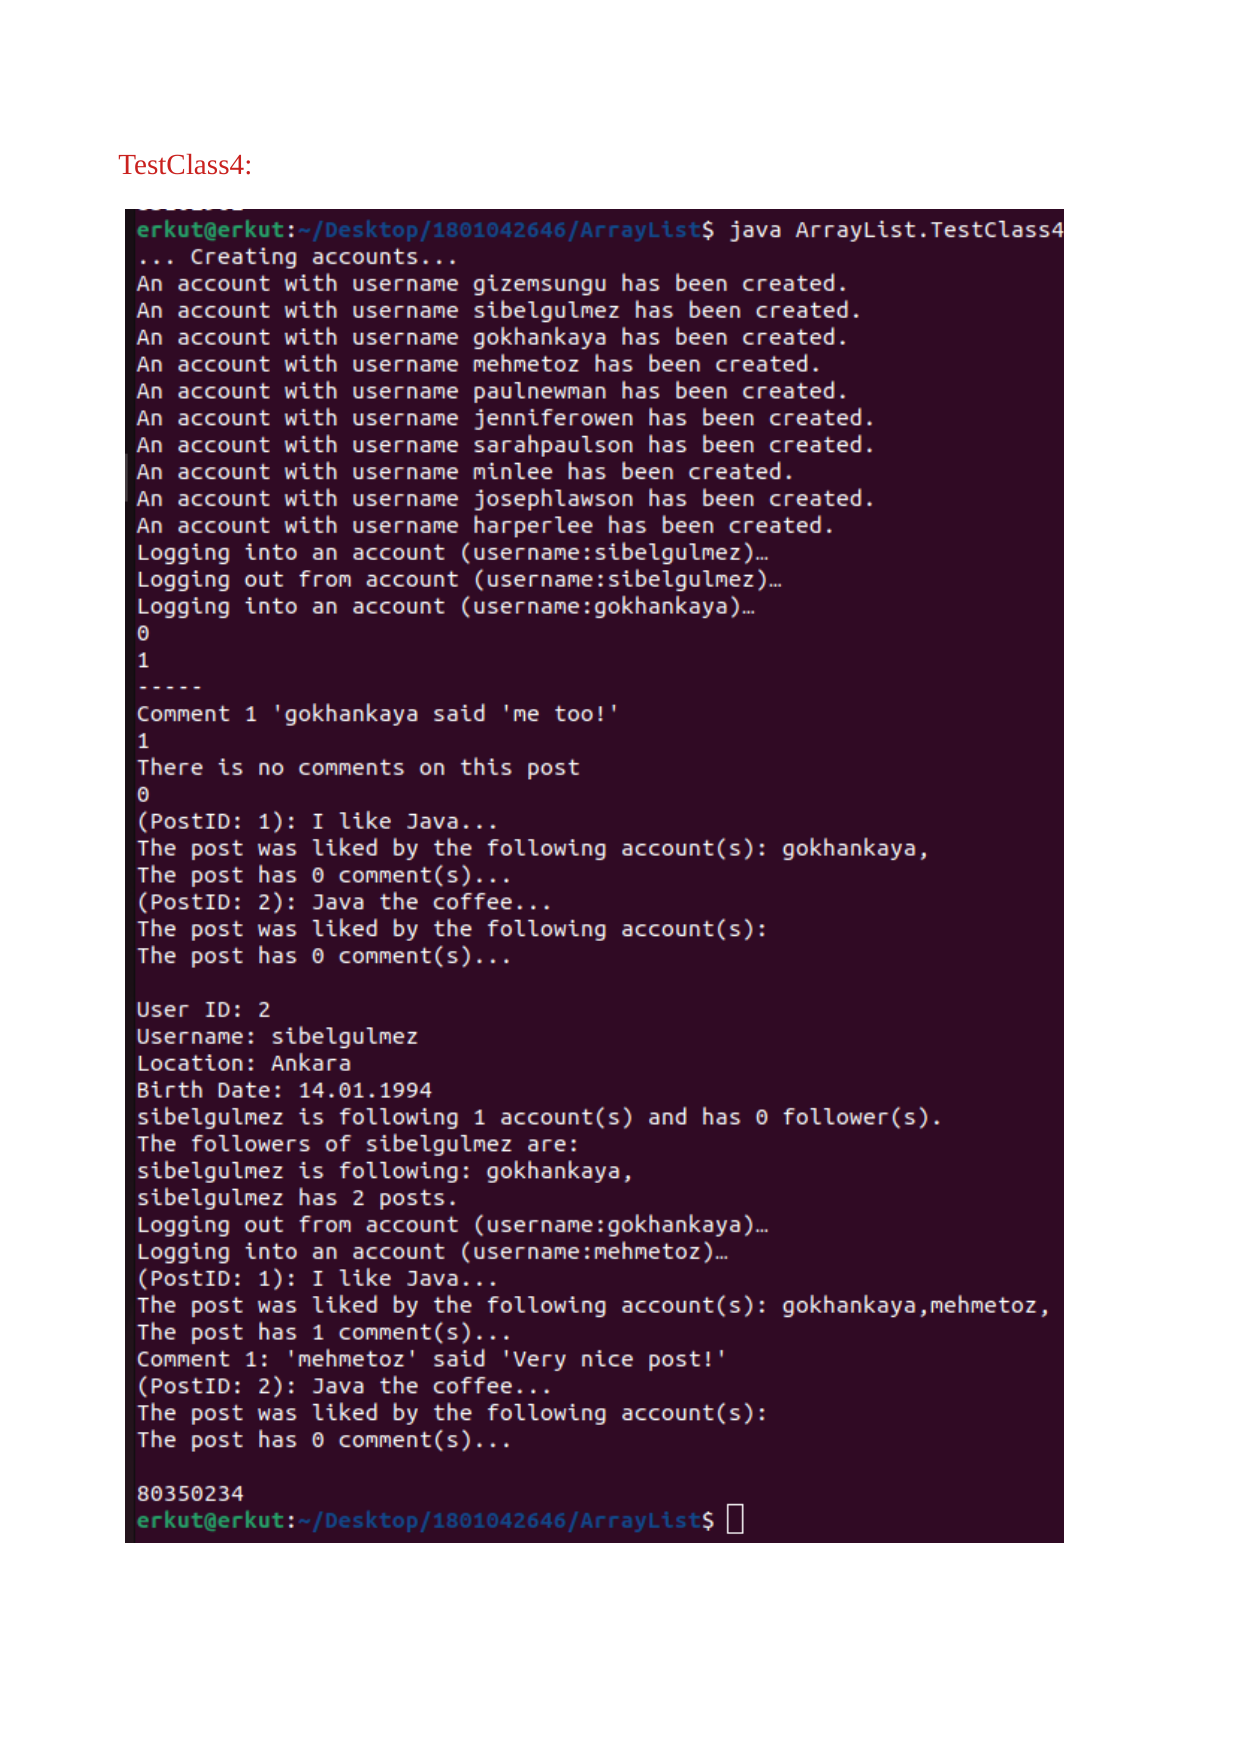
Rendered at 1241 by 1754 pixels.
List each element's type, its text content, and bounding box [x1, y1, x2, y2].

text TestClass4: [118, 147, 1122, 180]
picture [125, 209, 1064, 1543]
